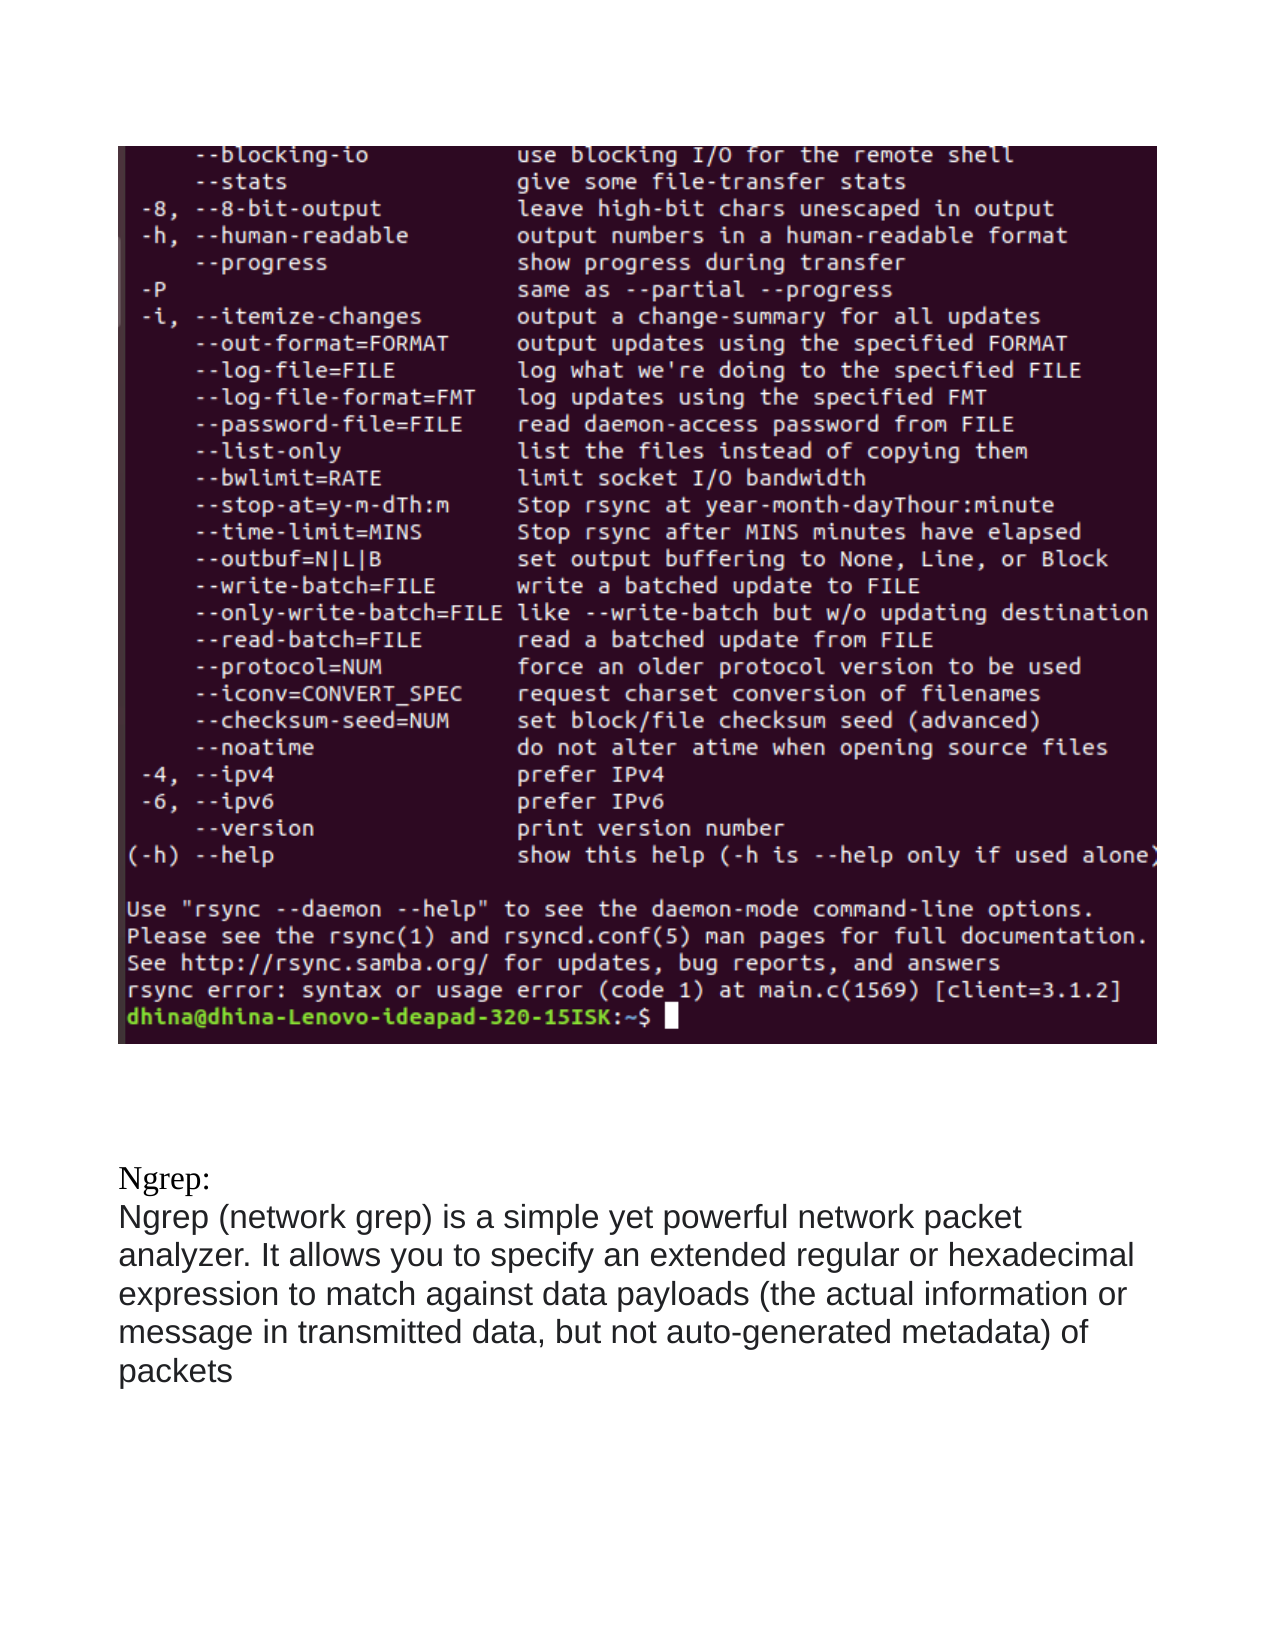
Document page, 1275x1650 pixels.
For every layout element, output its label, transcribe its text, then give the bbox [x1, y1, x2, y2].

text Ngrep: [118, 1158, 1157, 1197]
text Ngrep (network grep) is a simple yet powerful network packet analyzer. It allows you to specify an extended regular or hexadecimal expression to match against data payloads (the actual information or message in transmitted data, but not auto-generated metadata) of packets [118, 1197, 1157, 1389]
